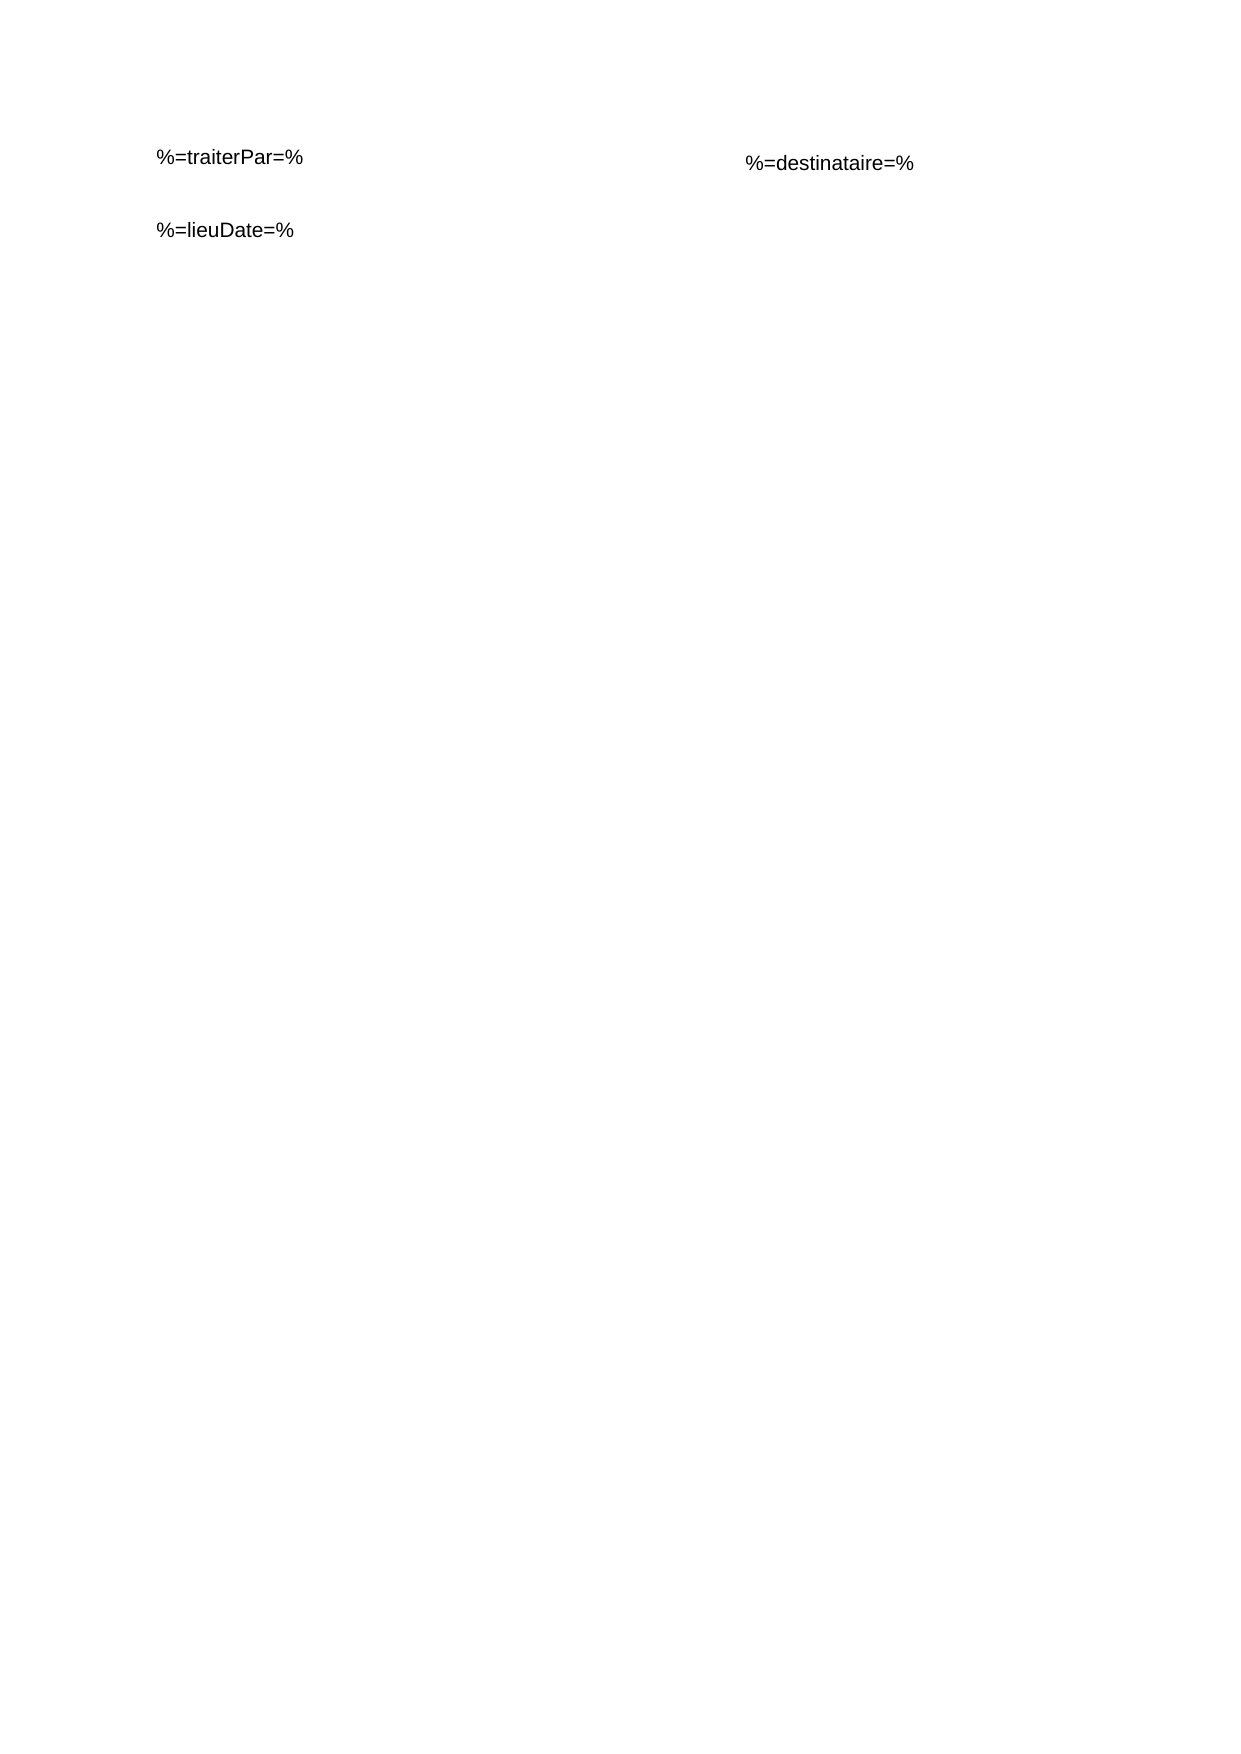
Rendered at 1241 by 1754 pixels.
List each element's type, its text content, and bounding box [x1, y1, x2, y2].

table_header %=destinataire=% [745, 145, 1122, 254]
table_header %=traiterPar=% %=lieuDate=% [117, 145, 745, 254]
